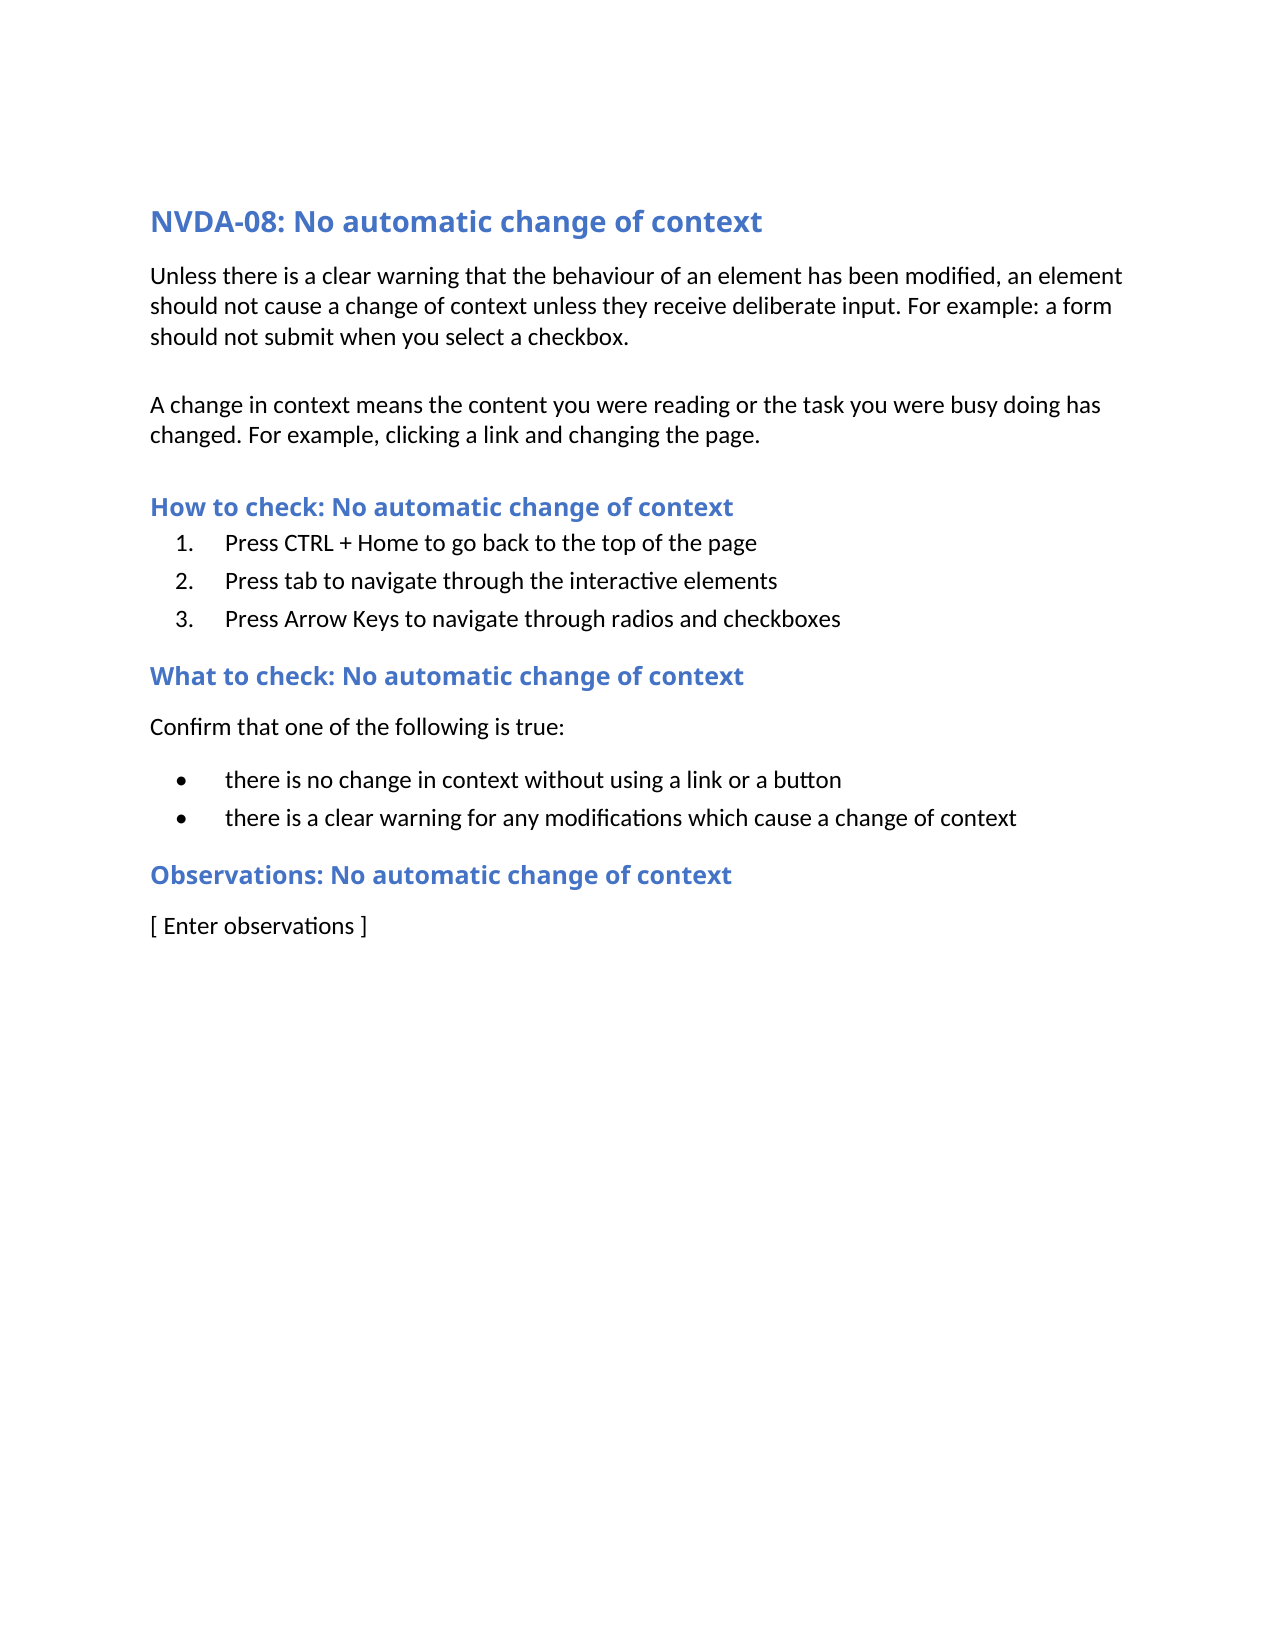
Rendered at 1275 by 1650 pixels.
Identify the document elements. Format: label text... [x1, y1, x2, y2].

subtitle How to check: No automatic change of context [150, 489, 1125, 523]
list there is no change in context without using a link or a button [175, 764, 1125, 795]
text [ Enter observations ] [150, 910, 1125, 941]
subtitle Observations: No automatic change of context [150, 857, 1125, 891]
subtitle NVDA-08: No automatic change of context [150, 201, 1125, 241]
text A change in context means the content you were reading or the task you were busy doing has changed. For example, clicking a link and changing the page. [150, 389, 1125, 450]
subtitle What to check: No automatic change of context [150, 658, 1125, 692]
list there is a clear warning for any modifications which cause a change of context [175, 802, 1125, 833]
list Press CTRL + Home to go back to the top of the page [175, 527, 1125, 558]
list Press tab to navigate through the interactive elements [175, 565, 1125, 596]
text Confirm that one of the following is true: [150, 711, 1125, 742]
text Unless there is a clear warning that the behaviour of an element has been modified, an element should not cause a change of context unless they receive deliberate input. For example: a form should not submit when you select a checkbox. [150, 260, 1125, 351]
list Press Arrow Keys to navigate through radios and checkboxes [175, 603, 1125, 634]
